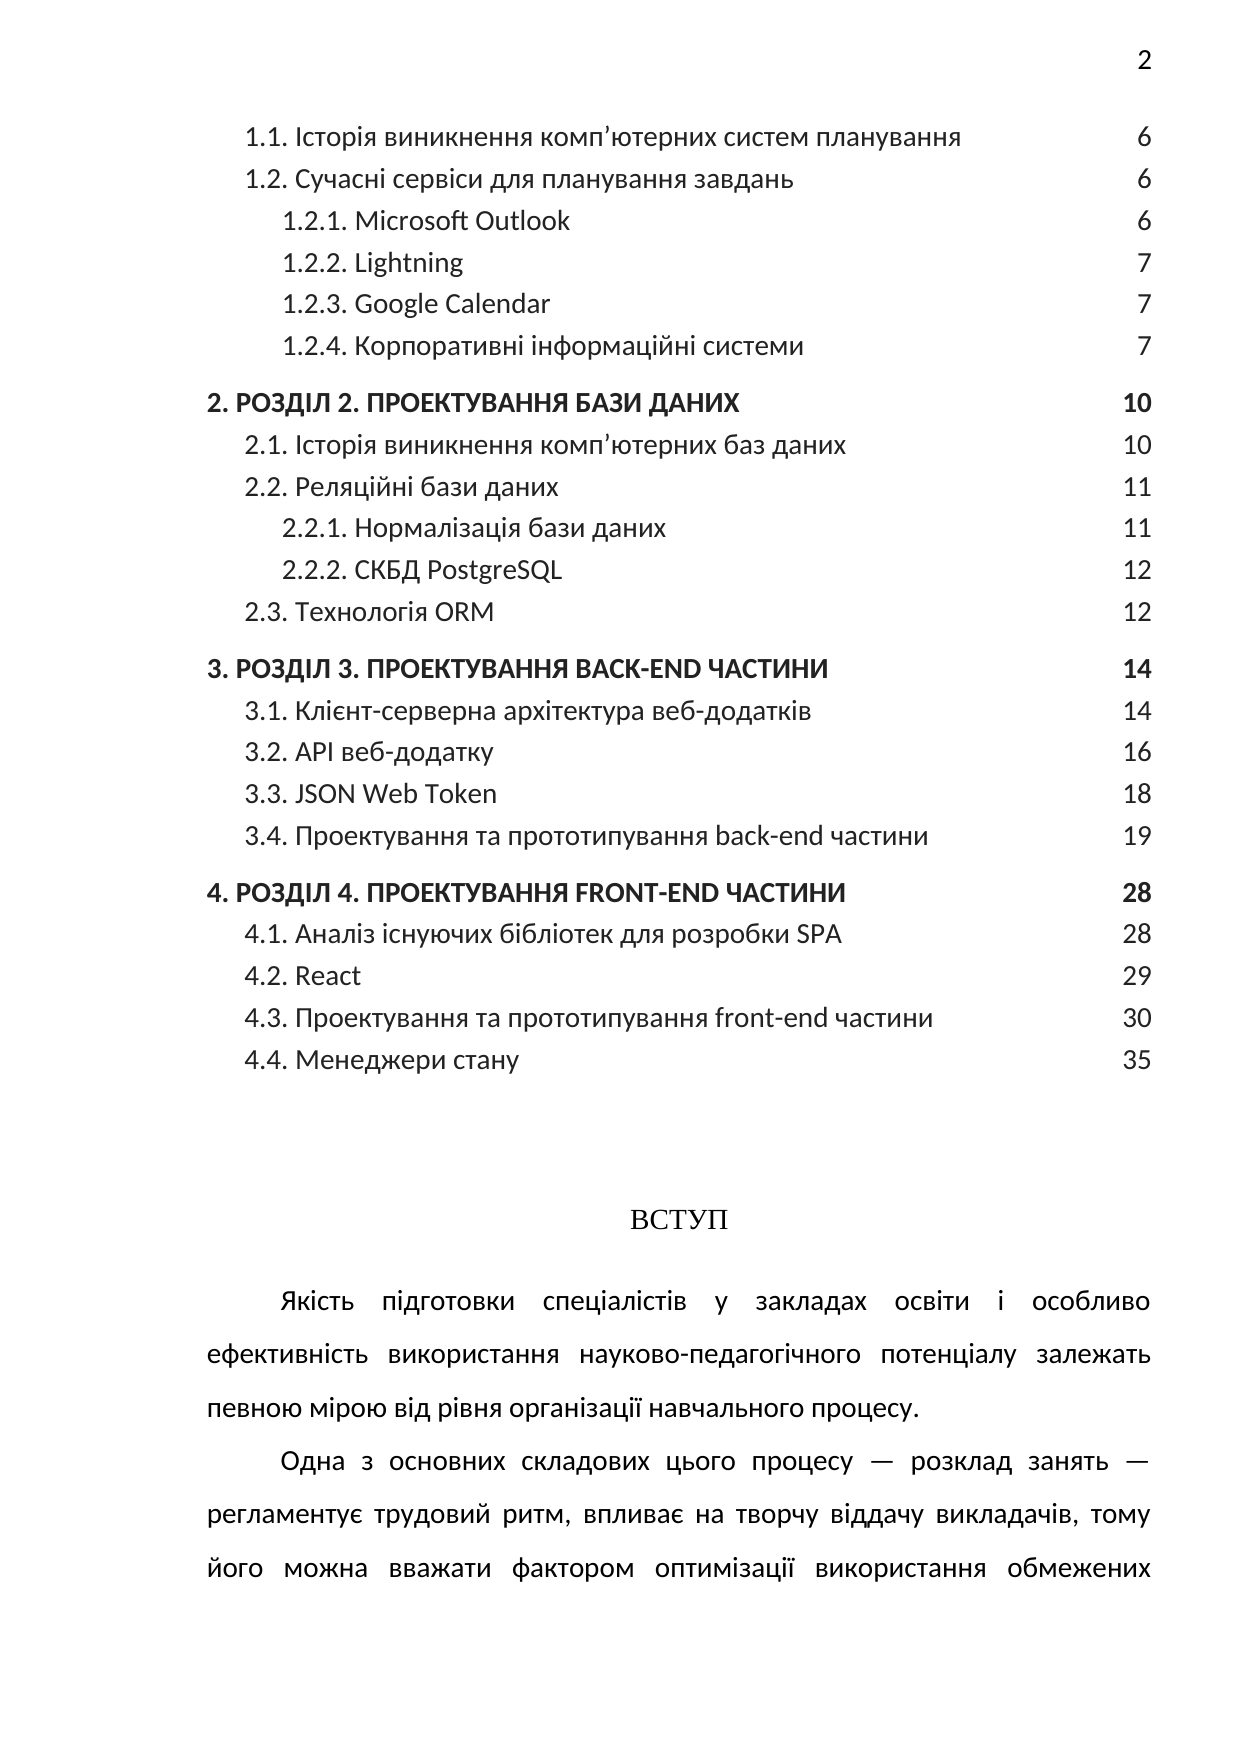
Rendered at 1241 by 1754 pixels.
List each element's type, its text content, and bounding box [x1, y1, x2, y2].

text 1.2.2. Lightning 7 [282, 244, 1152, 279]
text 3.4. Проектування та прототипування back-end частини 19 [244, 817, 1152, 853]
text 4. РОЗДІЛ 4. ПРОЕКТУВАННЯ FRONT-END ЧАСТИНИ 28 [207, 874, 1152, 909]
text 1.2.3. Google Calendar 7 [282, 286, 1152, 321]
text Одна з основних складових цього процесу — розклад занять — регламентує трудовий ритм, впливає на творчу віддачу викладачів, тому його можна вважати фактором оптимізації використання обмежених [207, 1442, 1152, 1585]
text 4.1. Аналіз існуючих бібліотек для розробки SPA 28 [244, 916, 1152, 951]
text 3.1. Клієнт-серверна архітектура веб-додатків 14 [244, 692, 1152, 727]
text 1.2. Сучасні сервіси для планування завдань 6 [244, 160, 1152, 196]
text 2. РОЗДІЛ 2. ПРОЕКТУВАННЯ БАЗИ ДАНИХ 10 [207, 384, 1152, 419]
text 2.1. Історія виникнення комп’ютерних баз даних 10 [244, 426, 1152, 461]
text 4.3. Проектування та прототипування front-end частини 30 [244, 999, 1152, 1035]
text 2.3. Технологія ORM 12 [244, 593, 1152, 629]
text 1.1. Історія виникнення комп’ютерних систем планування 6 [244, 118, 1152, 154]
text 3.2. API веб-додатку 16 [244, 733, 1152, 769]
text 1.2.4. Корпоративні інформаційні системи 7 [282, 327, 1152, 363]
text 1.2.1. Microsoft Outlook 6 [282, 202, 1152, 237]
text 3.3. JSON Web Token 18 [244, 775, 1152, 811]
text 2.2.1. Нормалізація бази даних 11 [282, 509, 1152, 545]
text Якість підготовки спеціалістів у закладах освіти і особливо ефективність використання науково-педагогічного потенціалу залежать певною мірою від рівня організації навчального процесу. [207, 1282, 1152, 1424]
text 4.2. React 29 [244, 957, 1152, 993]
text ВСТУП [207, 1202, 1152, 1236]
text 2.2. Реляційні бази даних 11 [244, 468, 1152, 503]
text 2.2.2. СКБД PostgreSQL 12 [282, 551, 1152, 587]
text 3. РОЗДІЛ 3. ПРОЕКТУВАННЯ BACK-END ЧАСТИНИ 14 [207, 650, 1152, 685]
text 4.4. Менеджери стану 35 [244, 1041, 1152, 1077]
